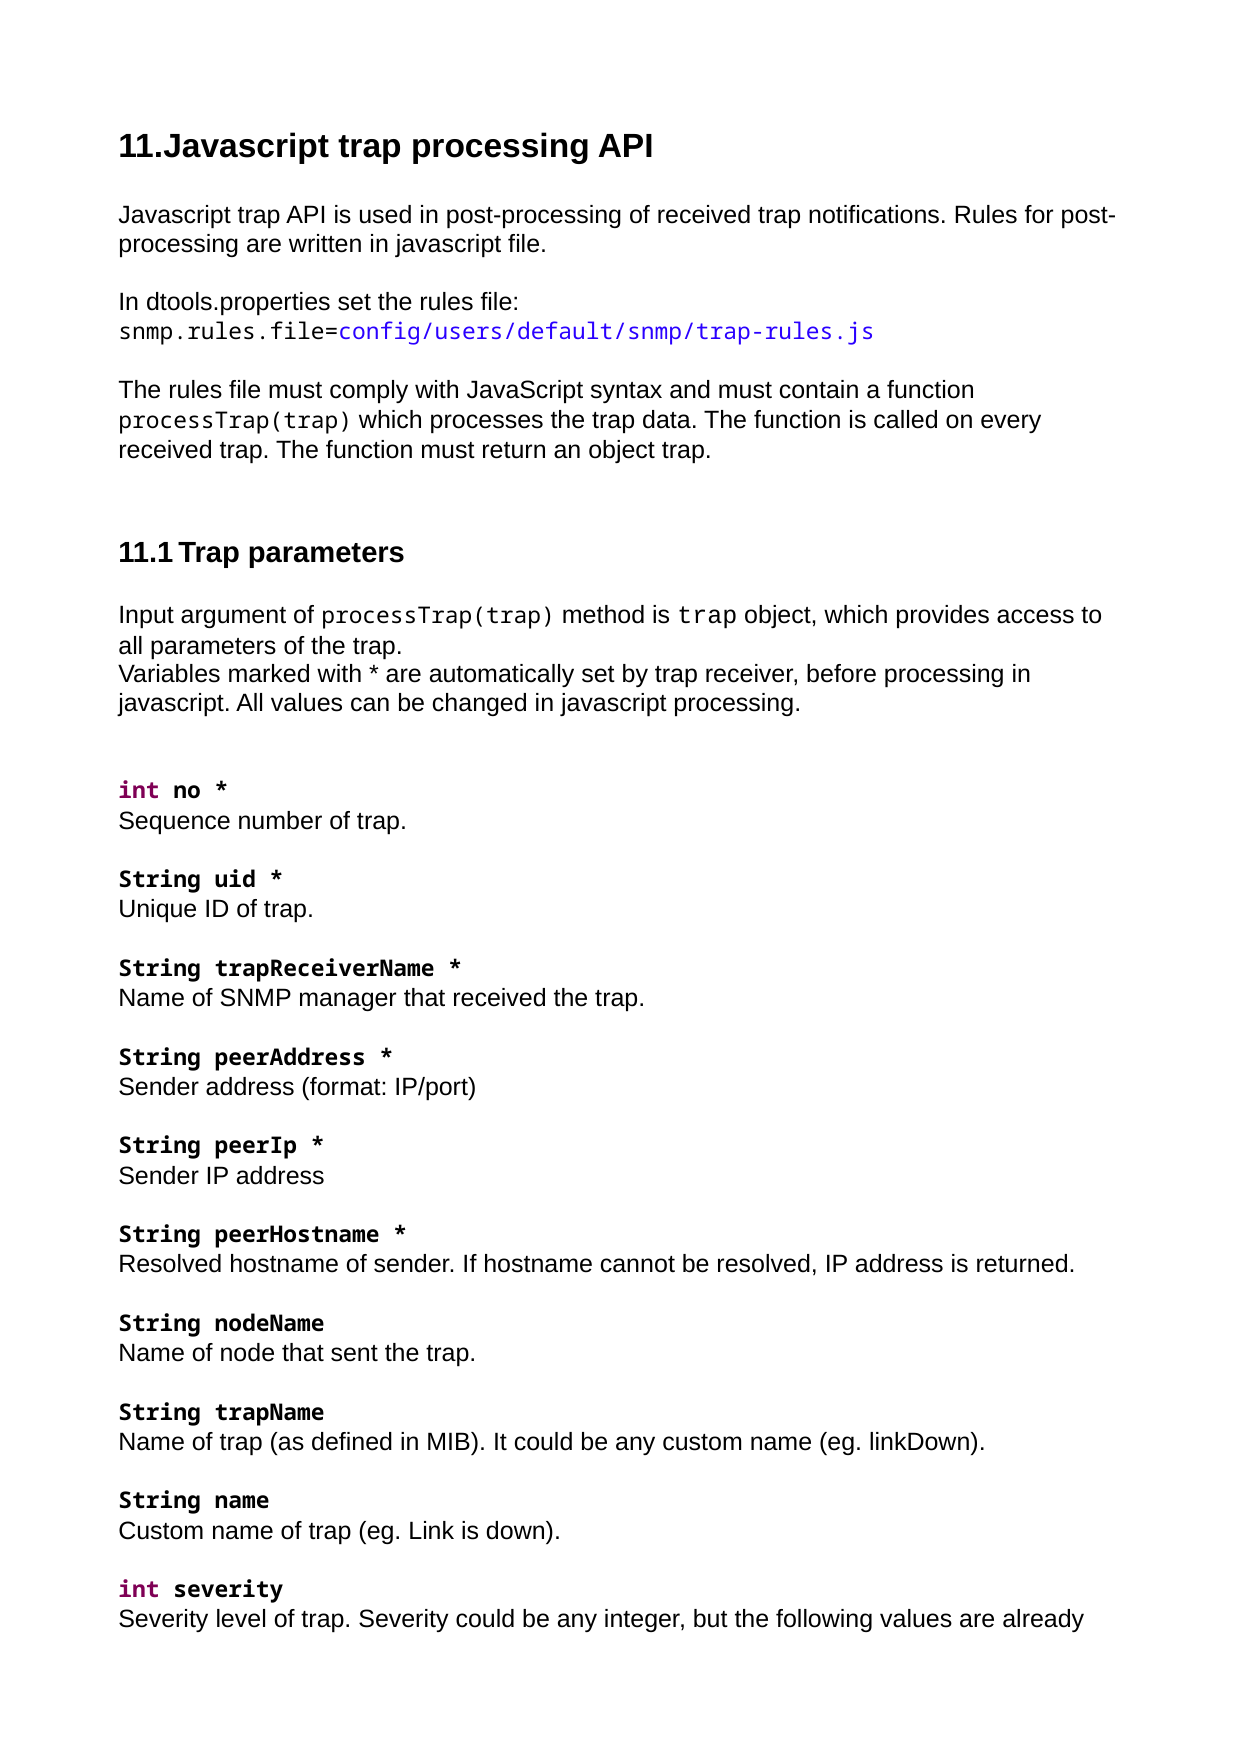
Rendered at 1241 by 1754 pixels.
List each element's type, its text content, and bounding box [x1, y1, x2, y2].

text String trapReceiverName * [118, 952, 1122, 983]
text Variables marked with * are automatically set by trap receiver, before processing in javascript. All values can be changed in javascript processing. [118, 659, 1122, 717]
text The rules file must comply with JavaScript syntax and must contain a function processTrap(trap) which processes the trap data. The function is called on every received trap. The function must return an object trap. [118, 375, 1122, 464]
text Sender IP address [118, 1161, 1122, 1189]
text Name of SNMP manager that received the trap. [118, 983, 1122, 1012]
text Unique ID of trap. [118, 894, 1122, 923]
text Sequence number of trap. [118, 806, 1122, 834]
text String peerAddress * [118, 1041, 1122, 1072]
text Custom name of trap (eg. Link is down). [118, 1516, 1122, 1544]
text Input argument of processTrap(trap) method is trap object, which provides access to all parameters of the trap. [118, 599, 1122, 659]
subtitle Trap parameters [118, 535, 1122, 569]
text int no * [118, 774, 1122, 806]
text Name of node that sent the trap. [118, 1338, 1122, 1367]
text Name of trap (as defined in MIB). It could be any custom name (eg. linkDown). [118, 1427, 1122, 1456]
text int severity [118, 1573, 1122, 1604]
text String name [118, 1484, 1122, 1516]
text Javascript trap API is used in post-processing of received trap notifications. Rules for post-processing are written in javascript file. [118, 200, 1122, 258]
text Severity level of trap. Severity could be any integer, but the following values are already [118, 1604, 1122, 1633]
text String uid * [118, 863, 1122, 894]
text String trapName [118, 1396, 1122, 1427]
text Resolved hostname of sender. If hostname cannot be resolved, IP address is returned. [118, 1249, 1122, 1278]
text String nodeName [118, 1307, 1122, 1338]
text In dtools.properties set the rules file: [118, 287, 1122, 315]
text String peerHostname * [118, 1218, 1122, 1249]
text Sender address (format: IP/port) [118, 1072, 1122, 1101]
text snmp.rules.file=config/users/default/snmp/trap-rules.js [118, 315, 1122, 347]
text String peerIp * [118, 1129, 1122, 1161]
subtitle Javascript trap processing API [118, 126, 1122, 164]
